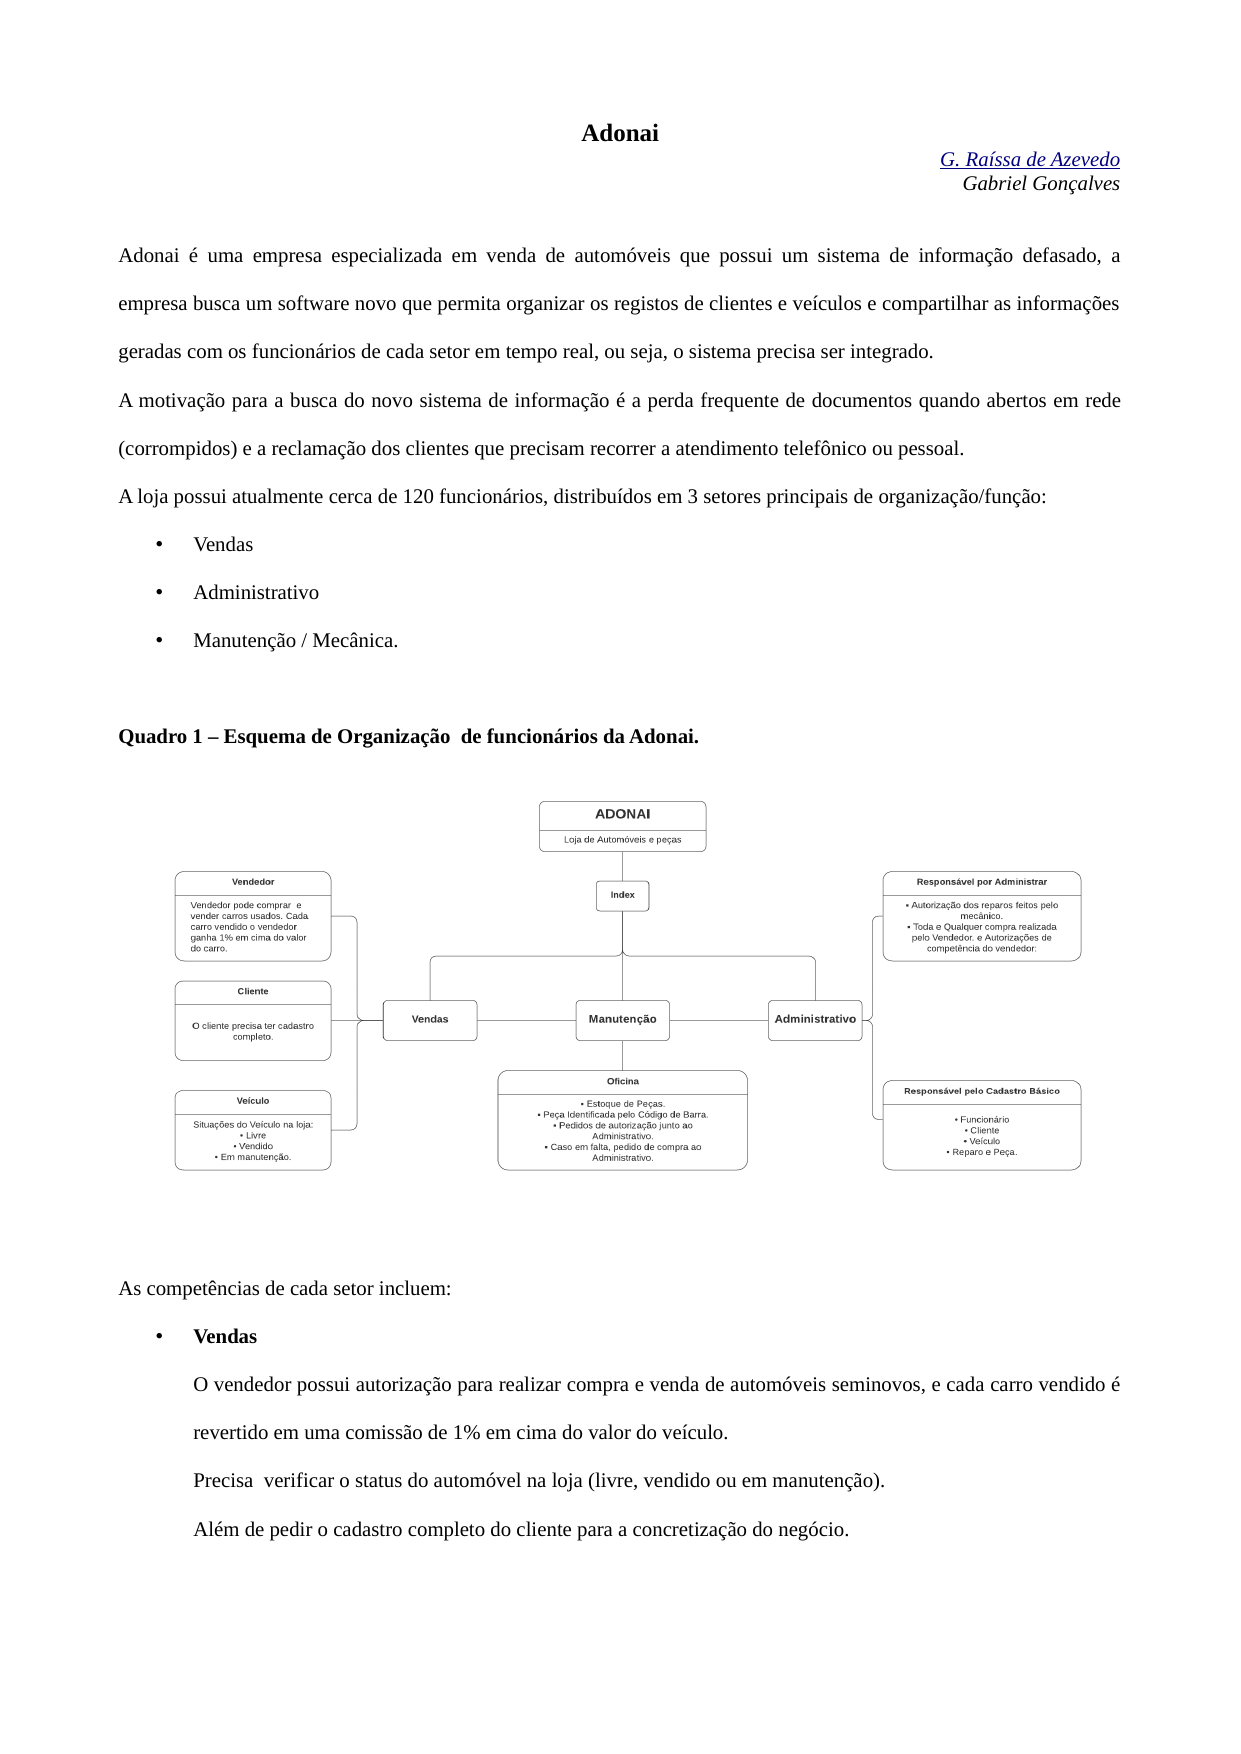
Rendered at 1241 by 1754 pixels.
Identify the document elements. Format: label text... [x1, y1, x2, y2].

text As competências de cada setor incluem: [118, 1276, 1122, 1300]
list Vendas [156, 532, 1122, 556]
list Manutenção / Mecânica. [156, 628, 1122, 652]
text A motivação para a busca do novo sistema de informação é a perda frequente de documentos quando abertos em rede (corrompidos) e a reclamação dos clientes que precisam recorrer a atendimento telefônico ou pessoal. [118, 387, 1122, 460]
text G. Raíssa de Azevedo [118, 147, 1122, 171]
text Gabriel Gonçalves [118, 171, 1122, 195]
text Adonai é uma empresa especializada em venda de automóveis que possui um sistema de informação defasado, a empresa busca um software novo que permita organizar os registos de clientes e veículos e compartilhar as informações geradas com os funcionários de cada setor em tempo real, ou seja, o sistema precisa ser integrado. [118, 243, 1122, 363]
list Vendas [156, 1324, 1122, 1348]
text Adonai [118, 118, 1122, 147]
text Quadro 1 – Esquema de Organização de funcionários da Adonai. [118, 724, 1122, 748]
picture [118, 772, 1091, 1199]
list Além de pedir o cadastro completo do cliente para a concretização do negócio. [156, 1517, 1122, 1541]
list Precisa verificar o status do automóvel na loja (livre, vendido ou em manutenção). [156, 1468, 1122, 1492]
text A loja possui atualmente cerca de 120 funcionários, distribuídos em 3 setores principais de organização/função: [118, 484, 1122, 508]
list Administrativo [156, 580, 1122, 604]
list O vendedor possui autorização para realizar compra e venda de automóveis seminovos, e cada carro vendido é revertido em uma comissão de 1% em cima do valor do veículo. [156, 1372, 1122, 1444]
